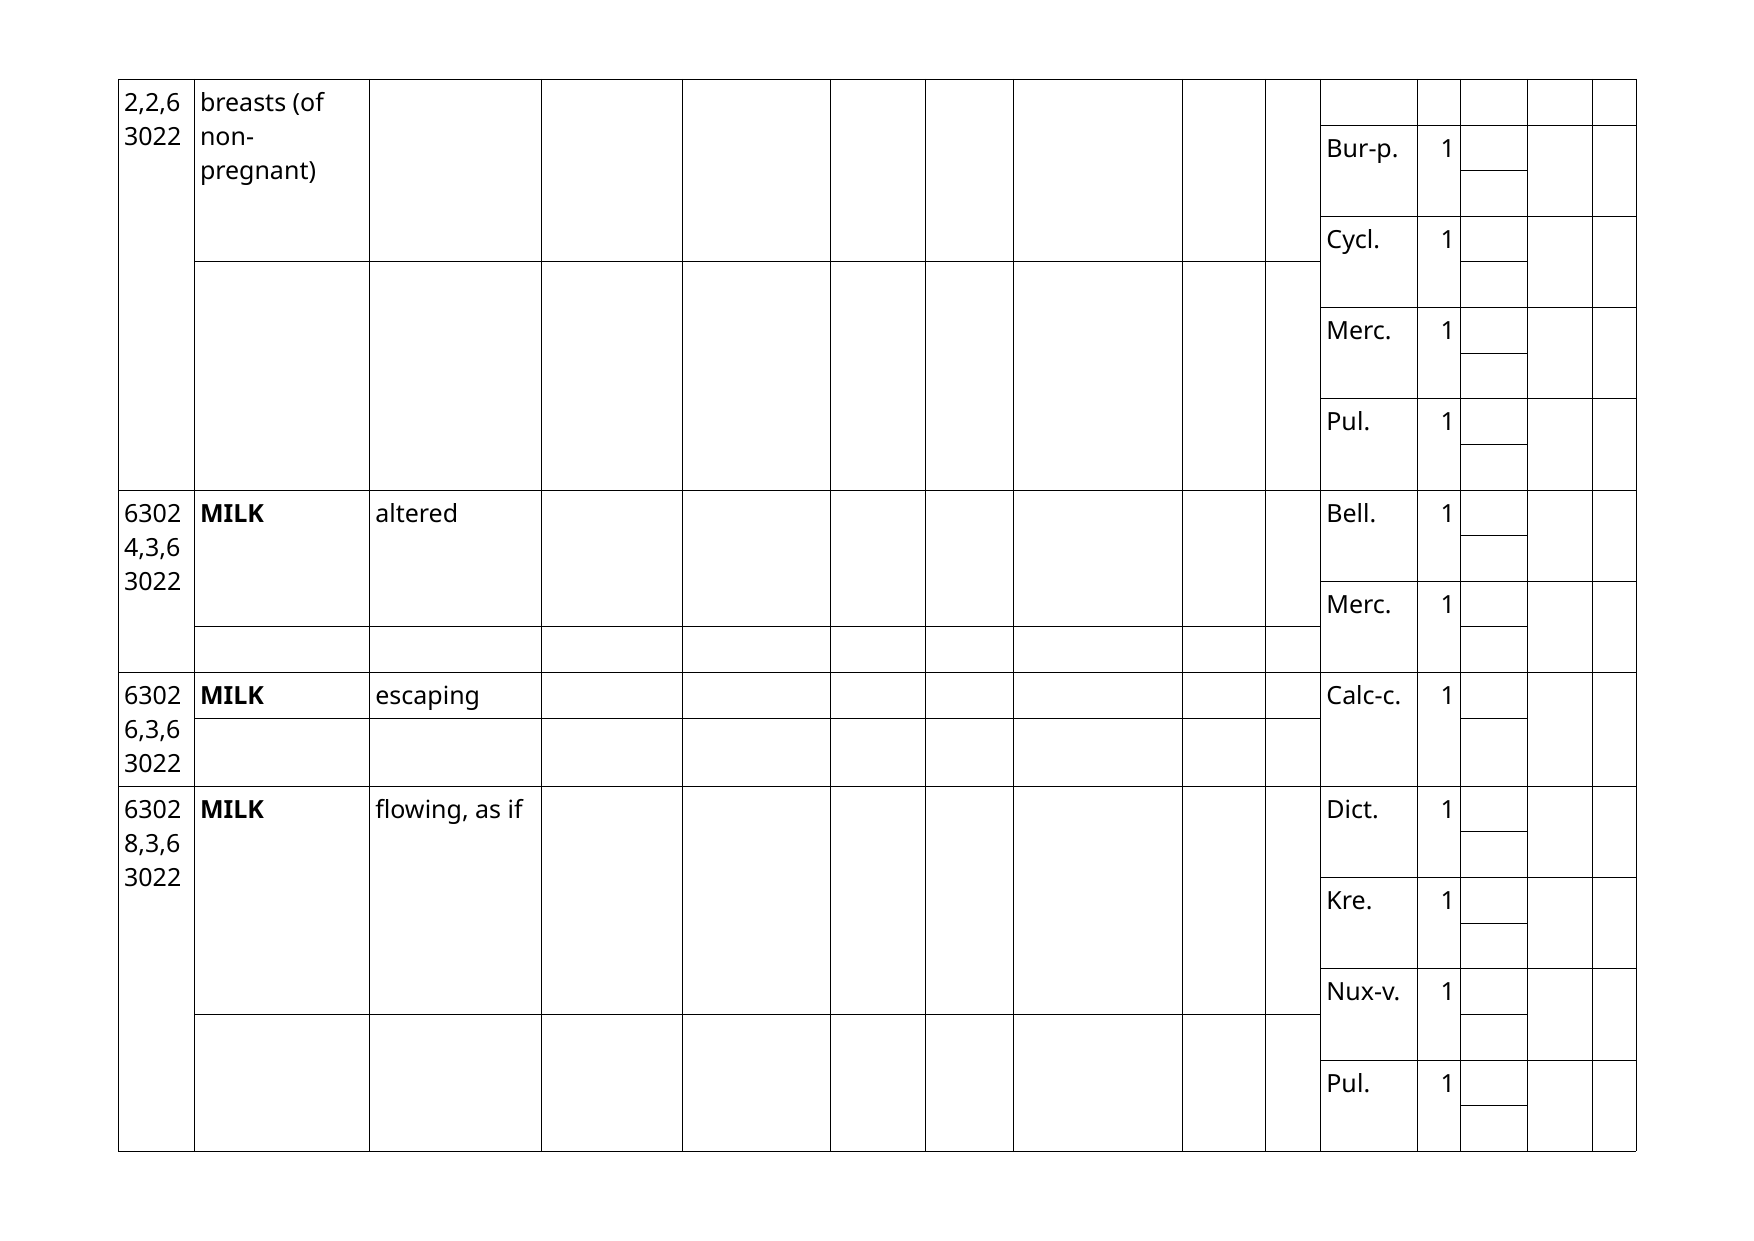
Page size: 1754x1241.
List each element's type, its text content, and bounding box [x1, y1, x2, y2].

table_cell [1183, 787, 1265, 1014]
table_cell breasts (of non-pregnant) [195, 80, 369, 261]
table_cell [926, 673, 1013, 718]
table_cell [1183, 80, 1265, 261]
table_cell [926, 627, 1013, 672]
table_cell 1 [1418, 787, 1460, 877]
table_cell [1593, 582, 1636, 672]
table_cell [370, 719, 541, 786]
table_cell [1461, 1015, 1527, 1059]
table_cell [683, 491, 830, 626]
table_cell Dict. [1321, 787, 1417, 877]
table_cell [1593, 399, 1636, 489]
table_cell [1266, 787, 1320, 1014]
table_cell [1528, 673, 1592, 786]
table_cell [1183, 627, 1265, 672]
table_cell [1461, 878, 1527, 923]
table_cell milk [195, 673, 369, 718]
table_cell [1461, 262, 1527, 307]
table_cell [1461, 445, 1527, 489]
table_cell milk [195, 787, 369, 1014]
table_cell [1266, 80, 1320, 261]
table_cell flowing, as if [370, 787, 541, 1014]
table_cell [1183, 491, 1265, 626]
table_cell [1593, 491, 1636, 581]
table_cell 63026,3,63022 [119, 673, 194, 786]
table_cell [1461, 969, 1527, 1014]
table_cell [1014, 1015, 1182, 1151]
table_cell [831, 80, 925, 261]
table_cell [1461, 582, 1527, 626]
table_cell [1183, 262, 1265, 489]
table_cell Bur-p. [1321, 126, 1417, 216]
table_cell [370, 627, 541, 672]
table_cell [1266, 719, 1320, 786]
table_cell [1461, 1061, 1527, 1105]
table_cell [1266, 673, 1320, 718]
table_cell [542, 491, 682, 626]
table_cell [1014, 80, 1182, 261]
table_cell [683, 262, 830, 489]
table_cell Pul. [1321, 399, 1417, 489]
table_cell [1014, 673, 1182, 718]
table_cell [1461, 126, 1527, 170]
table_cell Merc. [1321, 582, 1417, 672]
table_cell 1 [1418, 969, 1460, 1059]
table_cell [1528, 582, 1592, 672]
table_cell [542, 80, 682, 261]
table_cell [1266, 1015, 1320, 1151]
table_cell [1593, 126, 1636, 216]
table_cell [1014, 719, 1182, 786]
table_cell [1183, 673, 1265, 718]
table_cell altered [370, 491, 541, 626]
table_cell [1528, 1061, 1592, 1151]
table_cell [1593, 787, 1636, 877]
table_cell [1528, 878, 1592, 968]
table_cell [1461, 308, 1527, 353]
table_cell [542, 627, 682, 672]
table_cell [1593, 217, 1636, 307]
table_cell 1 [1418, 491, 1460, 581]
table_cell Nux-v. [1321, 969, 1417, 1059]
table_cell [1593, 308, 1636, 398]
table_cell [1461, 491, 1527, 535]
table_cell [542, 719, 682, 786]
table_cell [1461, 171, 1527, 216]
table_cell 1 [1418, 308, 1460, 398]
table_cell Merc. [1321, 308, 1417, 398]
table_cell [1528, 308, 1592, 398]
table_cell [683, 627, 830, 672]
table_cell [683, 787, 830, 1014]
table_cell [1014, 262, 1182, 489]
table_cell [1266, 262, 1320, 489]
table_cell [370, 262, 541, 489]
table_cell [1528, 491, 1592, 581]
table_cell [926, 719, 1013, 786]
table_cell [926, 80, 1013, 261]
table_cell [831, 1015, 925, 1151]
table_cell [195, 627, 369, 672]
table_cell Kre. [1321, 878, 1417, 968]
table_cell [1461, 787, 1527, 831]
table_cell 1 [1418, 399, 1460, 489]
table_cell 1 [1418, 126, 1460, 216]
table_cell [1528, 969, 1592, 1059]
table_cell [1461, 924, 1527, 968]
table_cell Calc-c. [1321, 673, 1417, 786]
table_cell [1418, 80, 1460, 124]
table_cell 1 [1418, 217, 1460, 307]
table_cell [1461, 536, 1527, 581]
table_cell [831, 719, 925, 786]
table_cell [1461, 627, 1527, 672]
table_cell [683, 80, 830, 261]
table_cell [1528, 787, 1592, 877]
table_cell 1 [1418, 582, 1460, 672]
table_cell [195, 719, 369, 786]
table_cell [1593, 673, 1636, 786]
table_cell [1014, 787, 1182, 1014]
table_cell [926, 1015, 1013, 1151]
table_cell [1183, 1015, 1265, 1151]
table_cell 1 [1418, 1061, 1460, 1151]
table_cell [1266, 627, 1320, 672]
table_cell [370, 1015, 541, 1151]
table_cell [1183, 719, 1265, 786]
table_cell [683, 719, 830, 786]
table_cell 1 [1418, 878, 1460, 968]
table_cell [926, 262, 1013, 489]
table_cell [1461, 217, 1527, 261]
table_cell [1461, 1106, 1527, 1151]
table_cell [542, 787, 682, 1014]
table_cell [1461, 354, 1527, 398]
table_cell [1321, 80, 1417, 124]
table_cell [926, 787, 1013, 1014]
table_cell milk [195, 491, 369, 626]
table_cell [1461, 719, 1527, 786]
table_cell [1528, 217, 1592, 307]
table_cell [926, 491, 1013, 626]
table_cell [1593, 878, 1636, 968]
table_cell escaping [370, 673, 541, 718]
table_cell 63028,3,63022 [119, 787, 194, 1151]
table_cell [542, 1015, 682, 1151]
table_cell [1014, 491, 1182, 626]
table_cell 1 [1418, 673, 1460, 786]
table_cell [195, 1015, 369, 1151]
table_cell [831, 491, 925, 626]
table_cell [1593, 969, 1636, 1059]
table_cell [683, 1015, 830, 1151]
table_cell [1593, 80, 1636, 124]
table_cell [1528, 126, 1592, 216]
table_cell 63024,3,63022 [119, 491, 194, 672]
table_cell [195, 262, 369, 489]
table_cell [542, 262, 682, 489]
table_cell [542, 673, 682, 718]
table_cell 2,2,63022 [119, 80, 194, 489]
table_cell [1461, 832, 1527, 877]
table_cell Pul. [1321, 1061, 1417, 1151]
table_cell [1528, 80, 1592, 124]
table_cell [1266, 491, 1320, 626]
table_cell [831, 627, 925, 672]
table_cell [1461, 80, 1527, 124]
table_cell [1528, 399, 1592, 489]
table_cell [1461, 399, 1527, 444]
table_cell [1461, 673, 1527, 718]
table_cell Cycl. [1321, 217, 1417, 307]
table_cell [1014, 627, 1182, 672]
table_cell [831, 787, 925, 1014]
table_cell [683, 673, 830, 718]
table_cell Bell. [1321, 491, 1417, 581]
table_cell [370, 80, 541, 261]
table_cell [831, 673, 925, 718]
table_cell [831, 262, 925, 489]
table_cell [1593, 1061, 1636, 1151]
